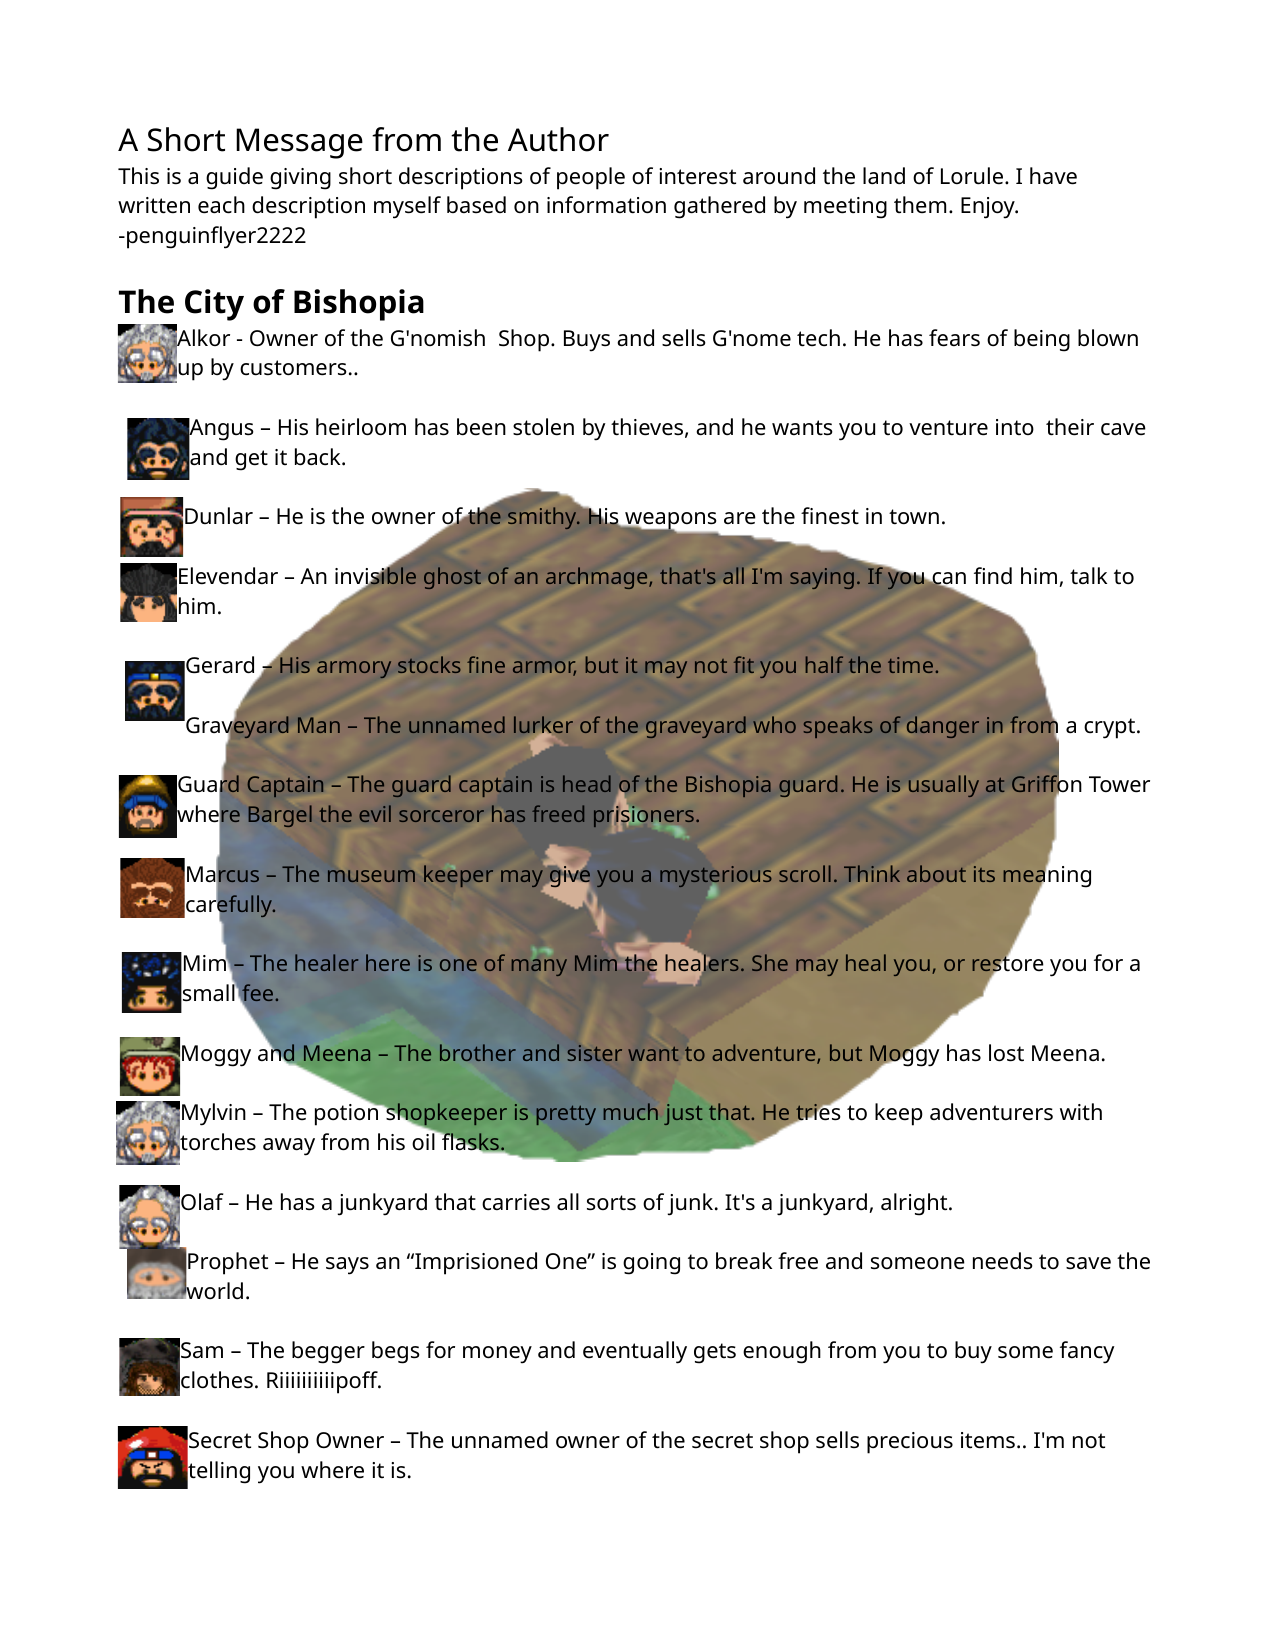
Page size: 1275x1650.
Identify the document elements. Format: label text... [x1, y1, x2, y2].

text Graveyard Man – The unnamed lurker of the graveyard who speaks of danger in from a crypt. [118, 710, 1157, 739]
picture [121, 952, 182, 1013]
picture [120, 497, 184, 557]
picture [321, 680, 954, 710]
text Dunlar – He is the owner of the smithy. His weapons are the finest in town. [184, 501, 1157, 531]
text Secret Shop Owner – The unnamed owner of the secret shop sells precious items.. I'm not telling you where it is. [118, 1425, 1157, 1484]
text Marcus – The museum keeper may give you a mysterious scroll. Think about its meaning carefully. [185, 859, 1157, 918]
picture [117, 324, 177, 383]
picture [321, 918, 954, 948]
text Alkor - Owner of the G'nomish Shop. Buys and sells G'nome tech. He has fears of being blown up by customers.. [118, 322, 1157, 382]
text Gerard – His armory stocks fine armor, but it may not fit you half the time. [118, 650, 1157, 680]
text Mim – The healer here is one of many Mim the healers. She may heal you, or restore you for a small fee. [118, 948, 1157, 1008]
text This is a guide giving short descriptions of people of interest around the land of Lorule. I have written each description myself based on information gathered by meeting them. Enjoy. -penguinflyer2222 [118, 161, 1157, 250]
picture [321, 1008, 954, 1037]
text A Short Message from the Author [118, 118, 1157, 161]
picture [117, 1426, 188, 1489]
text Mylvin – The potion shopkeeper is pretty much just that. He tries to keep adventurers with torches away from his oil flasks. [118, 1097, 1157, 1157]
picture [119, 1338, 180, 1396]
picture [125, 661, 185, 721]
picture [119, 1185, 187, 1299]
text Moggy and Meena – The brother and sister want to adventure, but Moggy has lost Meena. [181, 1037, 1157, 1067]
picture [321, 1067, 954, 1078]
picture [321, 829, 954, 859]
text Guard Captain – The guard captain is head of the Bishopia guard. He is usually at Griffon Tower where Bargel the evil sorceror has freed prisioners. [118, 769, 1157, 829]
text Elevendar – An invisible ghost of an archmage, that's all I'm saying. If you can find him, talk to him. [118, 561, 1157, 620]
picture [321, 620, 954, 650]
text Prophet – He says an “Imprisioned One” is going to break free and someone needs to save the world. [118, 1246, 1157, 1306]
picture [116, 1101, 180, 1165]
text Sam – The begger begs for money and eventually gets enough from you to buy some fancy clothes. Riiiiiiiiiipoff. [118, 1335, 1157, 1395]
text Olaf – He has a junkyard that carries all sorts of junk. It's a junkyard, alright. [180, 1186, 1157, 1216]
picture [119, 1037, 181, 1096]
picture [120, 858, 185, 918]
picture [118, 775, 177, 838]
text The City of Bishopia [118, 280, 1157, 322]
picture [127, 418, 190, 480]
picture [321, 739, 954, 769]
picture [120, 563, 177, 622]
text Angus – His heirloom has been stolen by thieves, and he wants you to venture into their cave and get it back. [118, 412, 1157, 471]
